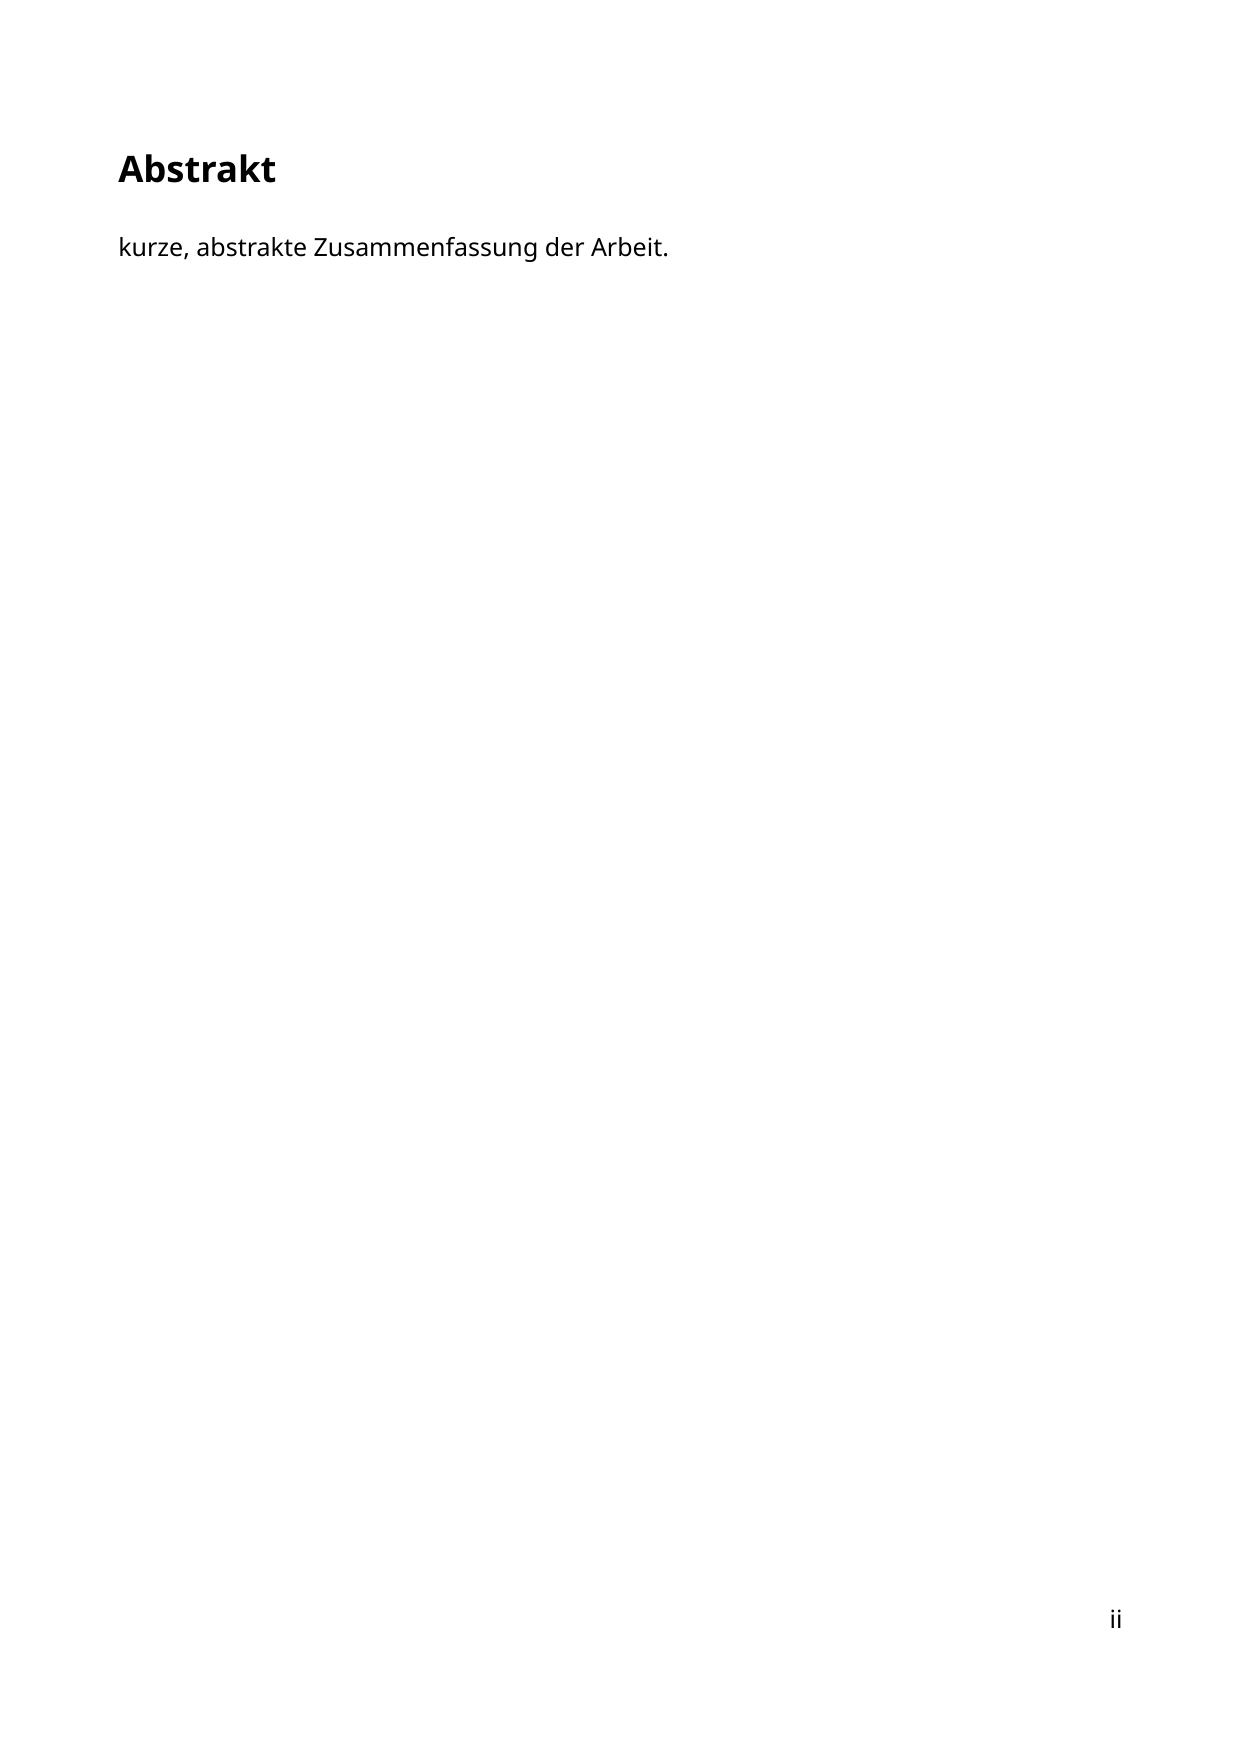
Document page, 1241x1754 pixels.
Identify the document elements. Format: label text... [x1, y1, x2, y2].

text kurze, abstrakte Zusammenfassung der Arbeit. [118, 230, 1122, 264]
text Abstrakt [118, 143, 1122, 193]
